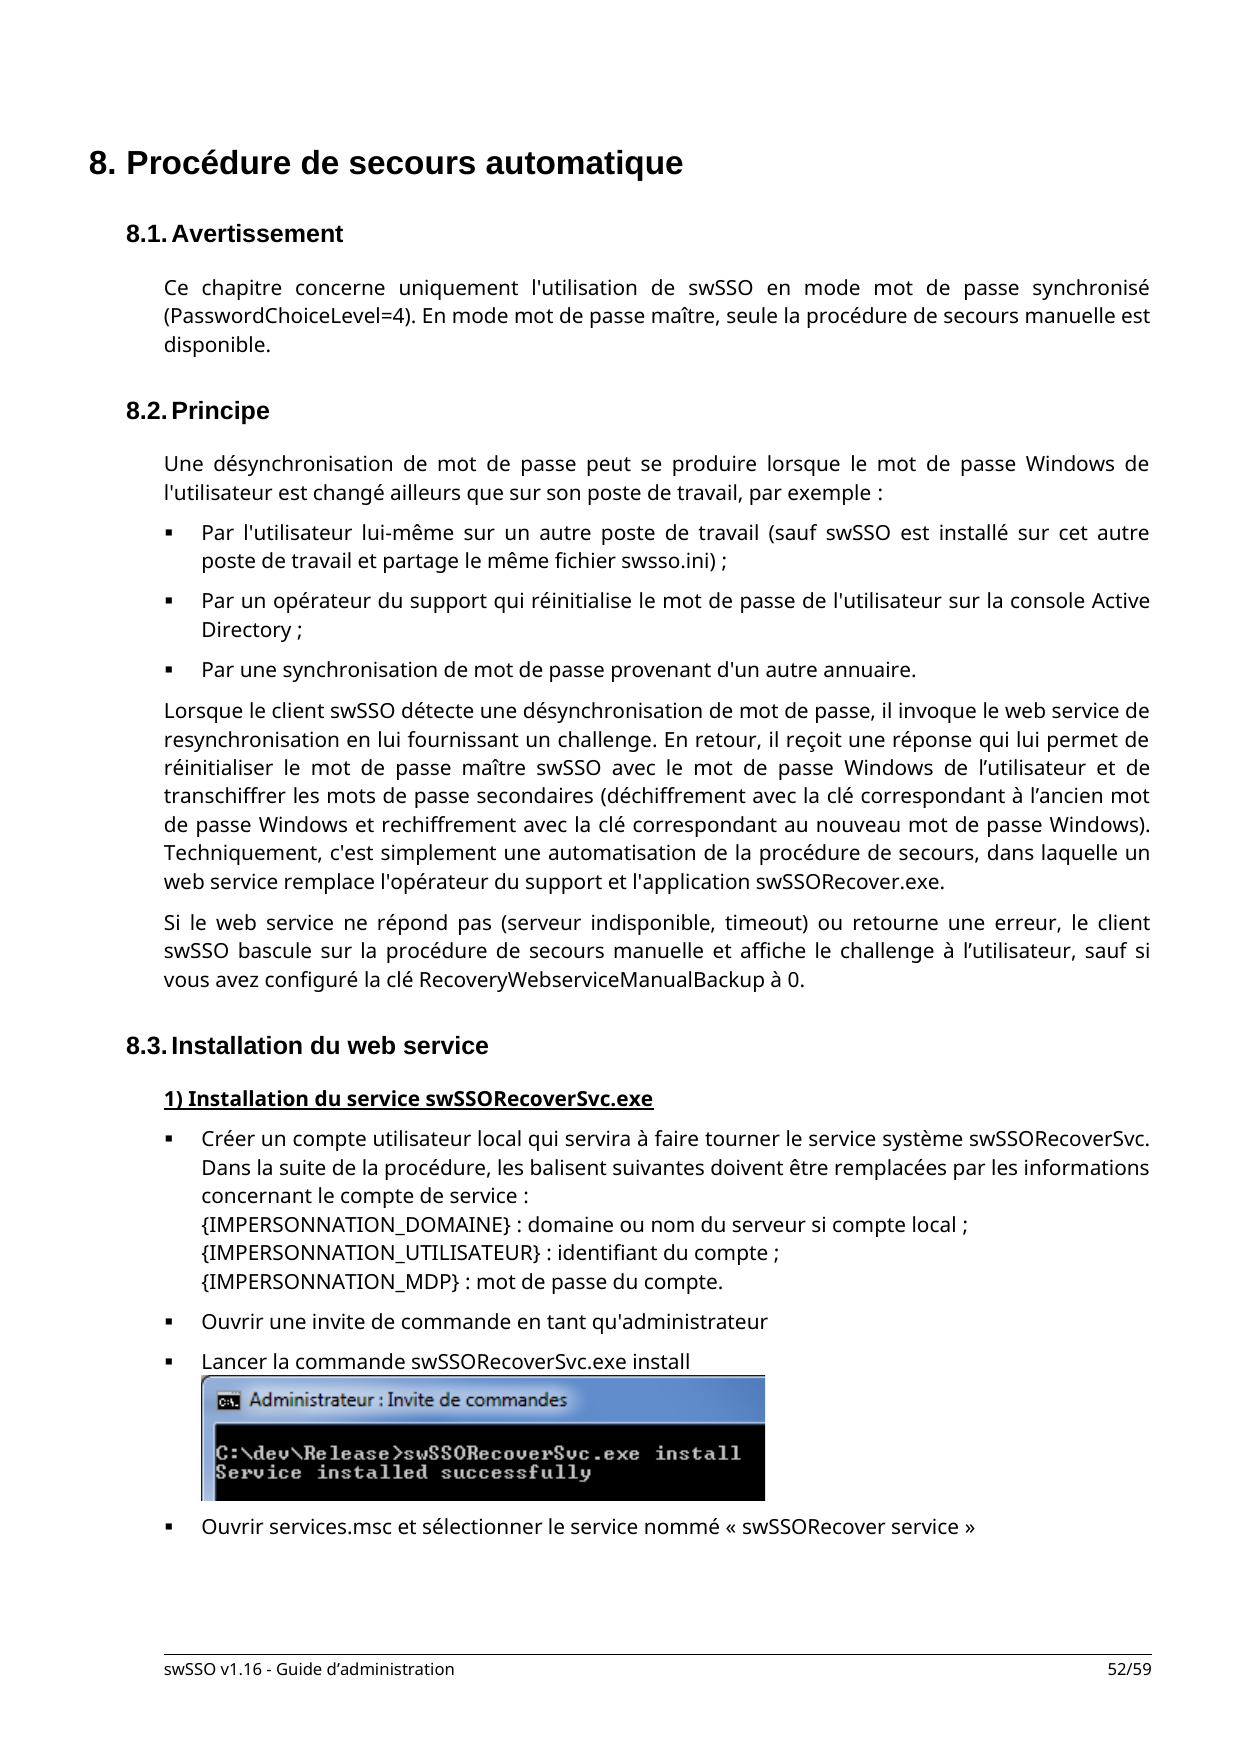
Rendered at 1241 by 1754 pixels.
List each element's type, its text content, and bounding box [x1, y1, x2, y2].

text {IMPERSONNATION_DOMAINE} : domaine ou nom du serveur si compte local ; [201, 1210, 1152, 1238]
subtitle Procédure de secours automatique [89, 143, 1152, 182]
list Par un opérateur du support qui réinitialise le mot de passe de l'utilisateur sur la console Active Directory ; [164, 587, 1152, 643]
text Ce chapitre concerne uniquement l'utilisation de swSSO en mode mot de passe synchronisé (PasswordChoiceLevel=4). En mode mot de passe maître, seule la procédure de secours manuelle est disponible. [164, 273, 1152, 358]
text Une désynchronisation de mot de passe peut se produire lorsque le mot de passe Windows de l'utilisateur est changé ailleurs que sur son poste de travail, par exemple : [164, 449, 1152, 506]
text {IMPERSONNATION_UTILISATEUR} : identifiant du compte ; [201, 1238, 1152, 1267]
list Par une synchronisation de mot de passe provenant d'un autre annuaire. [164, 655, 1152, 684]
subtitle Installation du web service [126, 1031, 1152, 1059]
list Ouvrir services.msc et sélectionner le service nommé « swSSORecover service » [164, 1512, 1152, 1541]
subtitle Principe [126, 396, 1152, 424]
text {IMPERSONNATION_MDP} : mot de passe du compte. [201, 1267, 1152, 1295]
list Ouvrir une invite de commande en tant qu'administrateur [164, 1307, 1152, 1335]
list Créer un compte utilisateur local qui servira à faire tourner le service système swSSORecoverSvc. Dans la suite de la procédure, les balisent suivantes doivent être remplacées par les informations concernant le compte de service : [164, 1124, 1152, 1210]
list Lancer la commande swSSORecoverSvc.exe install [164, 1347, 1152, 1376]
list Par l'utilisateur lui-même sur un autre poste de travail (sauf swSSO est installé sur cet autre poste de travail et partage le même fichier swsso.ini) ; [164, 518, 1152, 575]
text Lorsque le client swSSO détecte une désynchronisation de mot de passe, il invoque le web service de resynchronisation en lui fournissant un challenge. En retour, il reçoit une réponse qui lui permet de réinitialiser le mot de passe maître swSSO avec le mot de passe Windows de l’utilisateur et de transchiffrer les mots de passe secondaires (déchiffrement avec la clé correspondant à l’ancien mot de passe Windows et rechiffrement avec la clé correspondant au nouveau mot de passe Windows). Techniquement, c'est simplement une automatisation de la procédure de secours, dans laquelle un web service remplace l'opérateur du support et l'application swSSORecover.exe. [164, 696, 1152, 895]
picture [201, 1375, 766, 1501]
text 1) Installation du service swSSORecoverSvc.exe [164, 1084, 1152, 1113]
subtitle Avertissement [126, 219, 1152, 248]
text Si le web service ne répond pas (serveur indisponible, timeout) ou retourne une erreur, le client swSSO bascule sur la procédure de secours manuelle et affiche le challenge à l’utilisateur, sauf si vous avez configuré la clé RecoveryWebserviceManualBackup à 0. [164, 908, 1152, 993]
